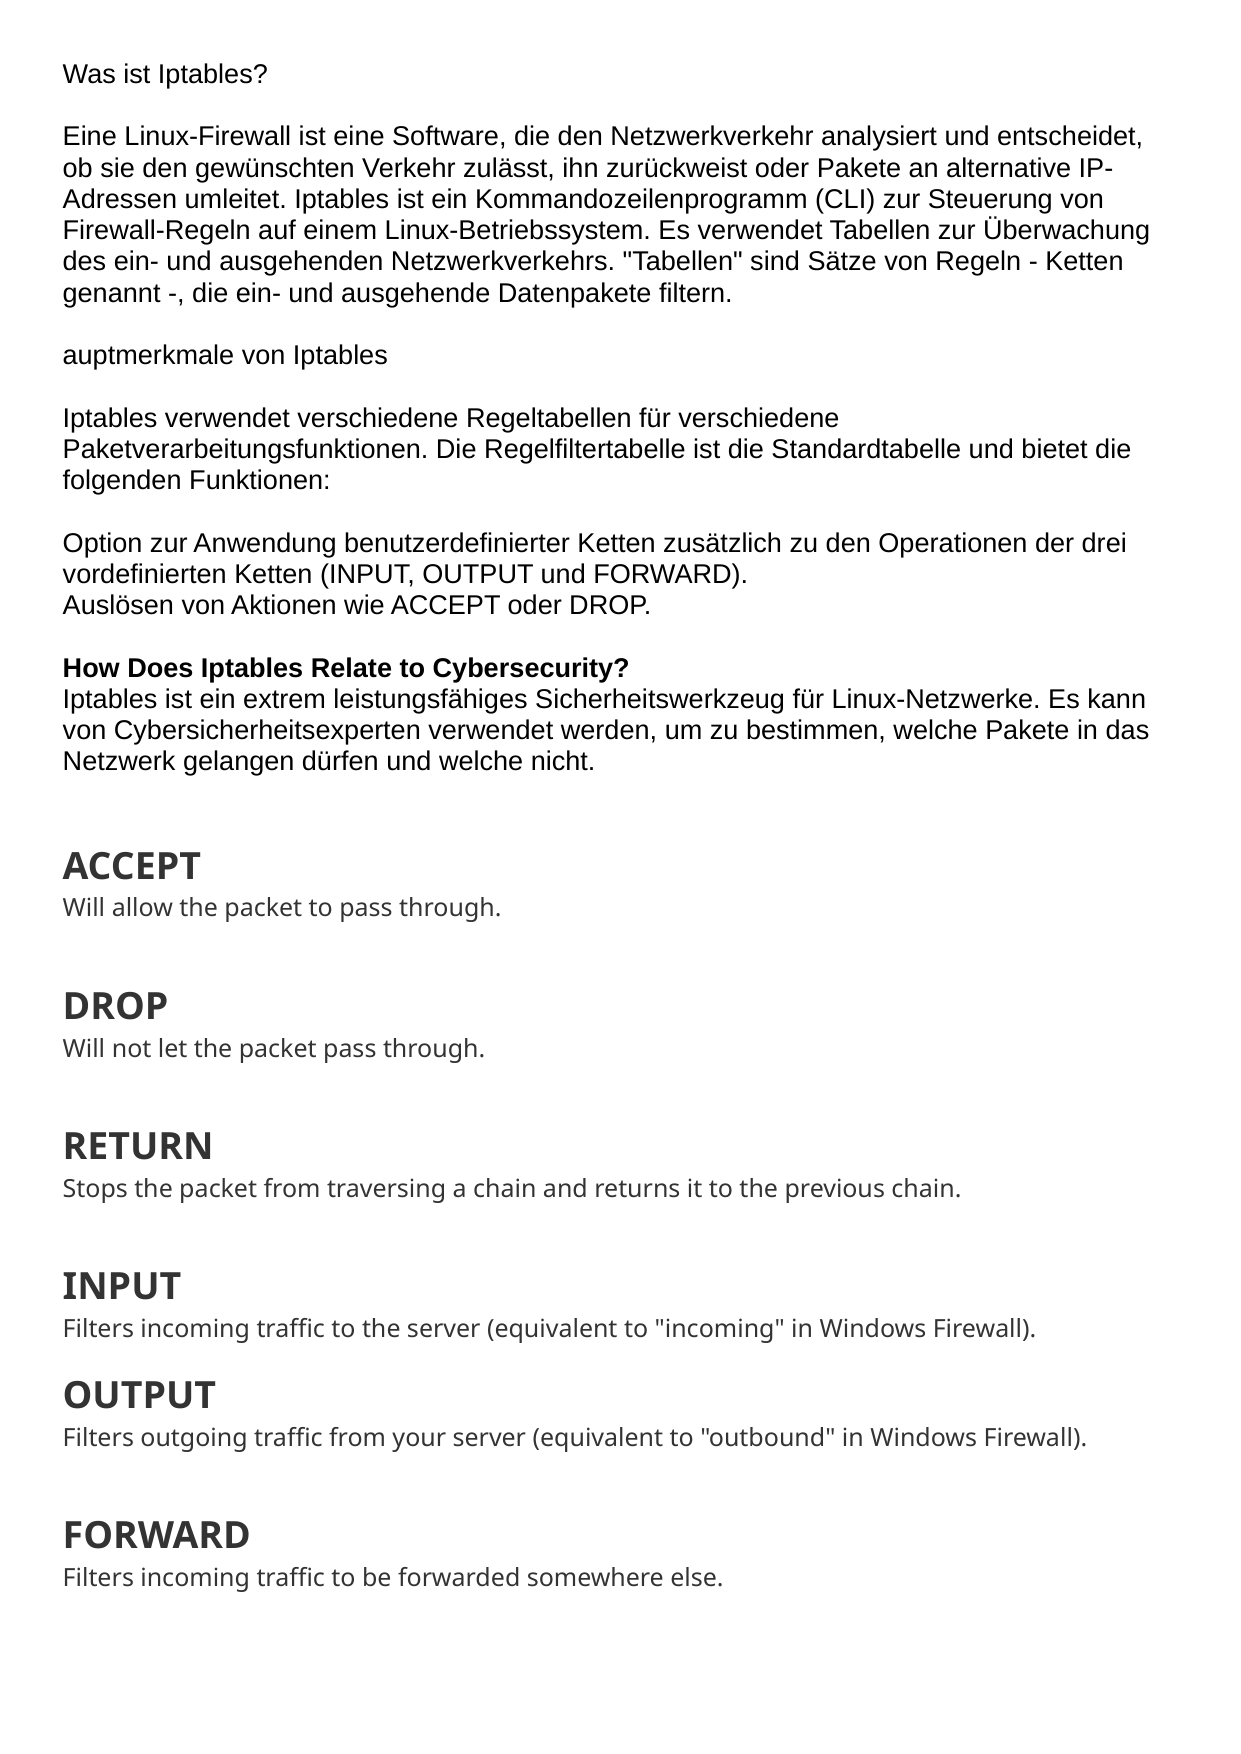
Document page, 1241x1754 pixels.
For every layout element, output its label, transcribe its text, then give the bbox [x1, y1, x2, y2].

text How Does Iptables Relate to Cybersecurity? [62, 652, 1172, 683]
text INPUT [62, 1259, 1172, 1310]
text Was ist Iptables? Eine Linux-Firewall ist eine Software, die den Netzwerkverkehr analysiert und entscheidet, ob sie den gewünschten Verkehr zulässt, ihn zurückweist oder Pakete an alternative IP-Adressen umleitet. Iptables ist ein Kommandozeilenprogramm (CLI) zur Steuerung von Firewall-Regeln auf einem Linux-Betriebssystem. Es verwendet Tabellen zur Überwachung des ein- und ausgehenden Netzwerkverkehrs. "Tabellen" sind Sätze von Regeln - Ketten genannt -, die ein- und ausgehende Datenpakete filtern. [62, 58, 1172, 308]
text ACCEPT [62, 839, 1172, 890]
text RETURN [62, 1119, 1172, 1170]
text Filters outgoing traffic from your server (equivalent to "outbound" in Windows Firewall). [62, 1419, 1172, 1453]
text Iptables ist ein extrem leistungsfähiges Sicherheitswerkzeug für Linux-Netzwerke. Es kann von Cybersicherheitsexperten verwendet werden, um zu bestimmen, welche Pakete in das Netzwerk gelangen dürfen und welche nicht. [62, 683, 1172, 777]
text Filters incoming traffic to the server (equivalent to "incoming" in Windows Firewall). [62, 1310, 1172, 1344]
text DROP [62, 979, 1172, 1030]
text Filters incoming traffic to be forwarded somewhere else. [62, 1559, 1172, 1593]
text Will not let the packet pass through. [62, 1030, 1172, 1064]
text FORWARD [62, 1508, 1172, 1559]
text Stops the packet from traversing a chain and returns it to the previous chain. [62, 1170, 1172, 1204]
text auptmerkmale von Iptables Iptables verwendet verschiedene Regeltabellen für verschiedene Paketverarbeitungsfunktionen. Die Regelfiltertabelle ist die Standardtabelle und bietet die folgenden Funktionen: Option zur Anwendung benutzerdefinierter Ketten zusätzlich zu den Operationen der drei vordefinierten Ketten (INPUT, OUTPUT und FORWARD). Auslösen von Aktionen wie ACCEPT oder DROP. [62, 339, 1172, 620]
text Will allow the packet to pass through. [62, 890, 1172, 924]
text OUTPUT [62, 1368, 1172, 1419]
